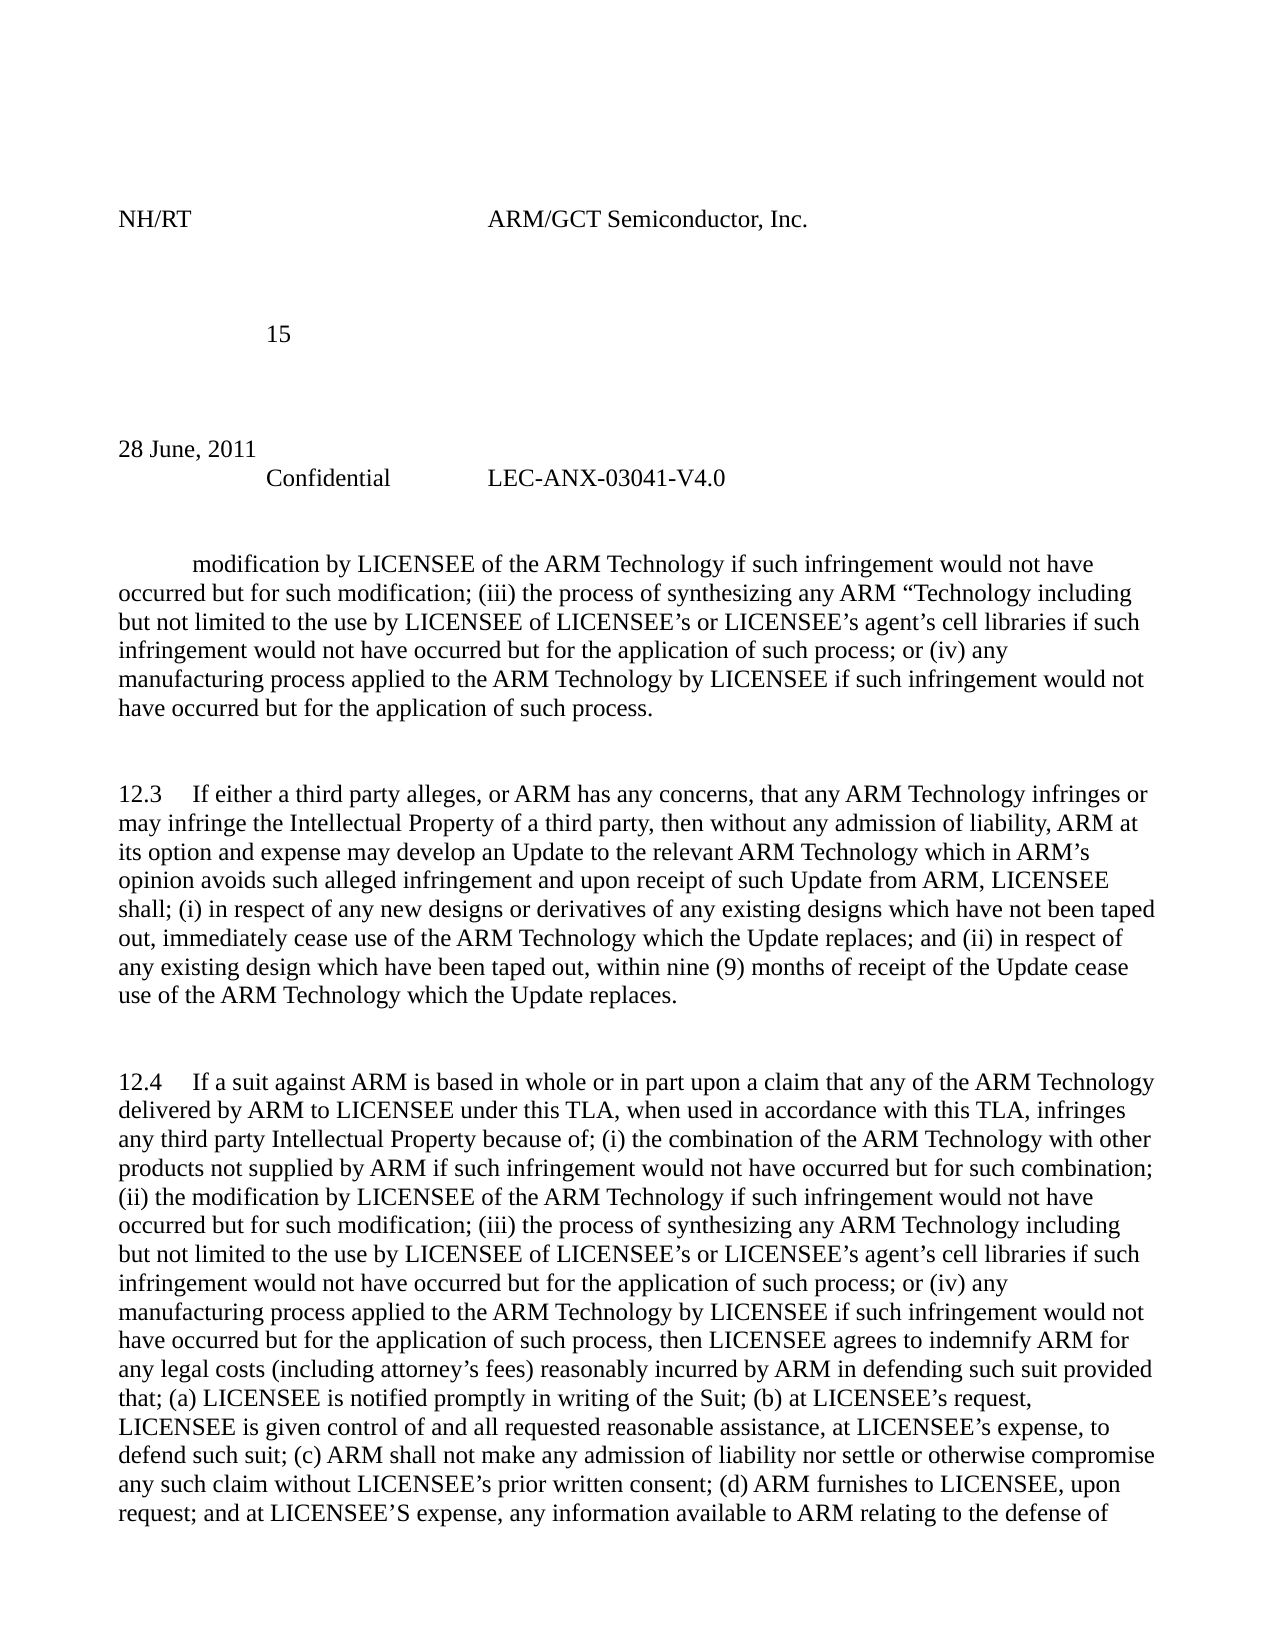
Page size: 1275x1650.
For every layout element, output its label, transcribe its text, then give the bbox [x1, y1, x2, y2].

text 12.3 If either a third party alleges, or ARM has any concerns, that any ARM Technology infringes or may infringe the Intellectual Property of a third party, then without any admission of liability, ARM at its option and expense may develop an Update to the relevant ARM Technology which in ARM’s opinion avoids such alleged infringement and upon receipt of such Update from ARM, LICENSEE shall; (i) in respect of any new designs or derivatives of any existing designs which have not been taped out, immediately cease use of the ARM Technology which the Update replaces; and (ii) in respect of any existing design which have been taped out, within nine (9) months of receipt of the Update cease use of the ARM Technology which the Update replaces. [118, 779, 1157, 1009]
text 28 June, 2011 [118, 434, 1157, 463]
text 15 [118, 319, 1157, 348]
text Confidential LEC-ANX-03041-V4.0 [118, 463, 1157, 492]
text NH/RT ARM/GCT Semiconductor, Inc. [118, 204, 1157, 233]
text 12.4 If a suit against ARM is based in whole or in part upon a claim that any of the ARM Technology delivered by ARM to LICENSEE under this TLA, when used in accordance with this TLA, infringes any third party Intellectual Property because of; (i) the combination of the ARM Technology with other products not supplied by ARM if such infringement would not have occurred but for such combination; (ii) the modification by LICENSEE of the ARM Technology if such infringement would not have occurred but for such modification; (iii) the process of synthesizing any ARM Technology including but not limited to the use by LICENSEE of LICENSEE’s or LICENSEE’s agent’s cell libraries if such infringement would not have occurred but for the application of such process; or (iv) any manufacturing process applied to the ARM Technology by LICENSEE if such infringement would not have occurred but for the application of such process, then LICENSEE agrees to indemnify ARM for any legal costs (including attorney’s fees) reasonably incurred by ARM in defending such suit provided that; (a) LICENSEE is notified promptly in writing of the Suit; (b) at LICENSEE’s request, LICENSEE is given control of and all requested reasonable assistance, at LICENSEE’s expense, to defend such suit; (c) ARM shall not make any admission of liability nor settle or otherwise compromise any such claim without LICENSEE’s prior written consent; (d) ARM furnishes to LICENSEE, upon request; and at LICENSEE’S expense, any information available to ARM relating to the defense of [118, 1067, 1157, 1527]
text modification by LICENSEE of the ARM Technology if such infringement would not have occurred but for such modification; (iii) the process of synthesizing any ARM “Technology including but not limited to the use by LICENSEE of LICENSEE’s or LICENSEE’s agent’s cell libraries if such infringement would not have occurred but for the application of such process; or (iv) any manufacturing process applied to the ARM Technology by LICENSEE if such infringement would not have occurred but for the application of such process. [118, 549, 1157, 722]
